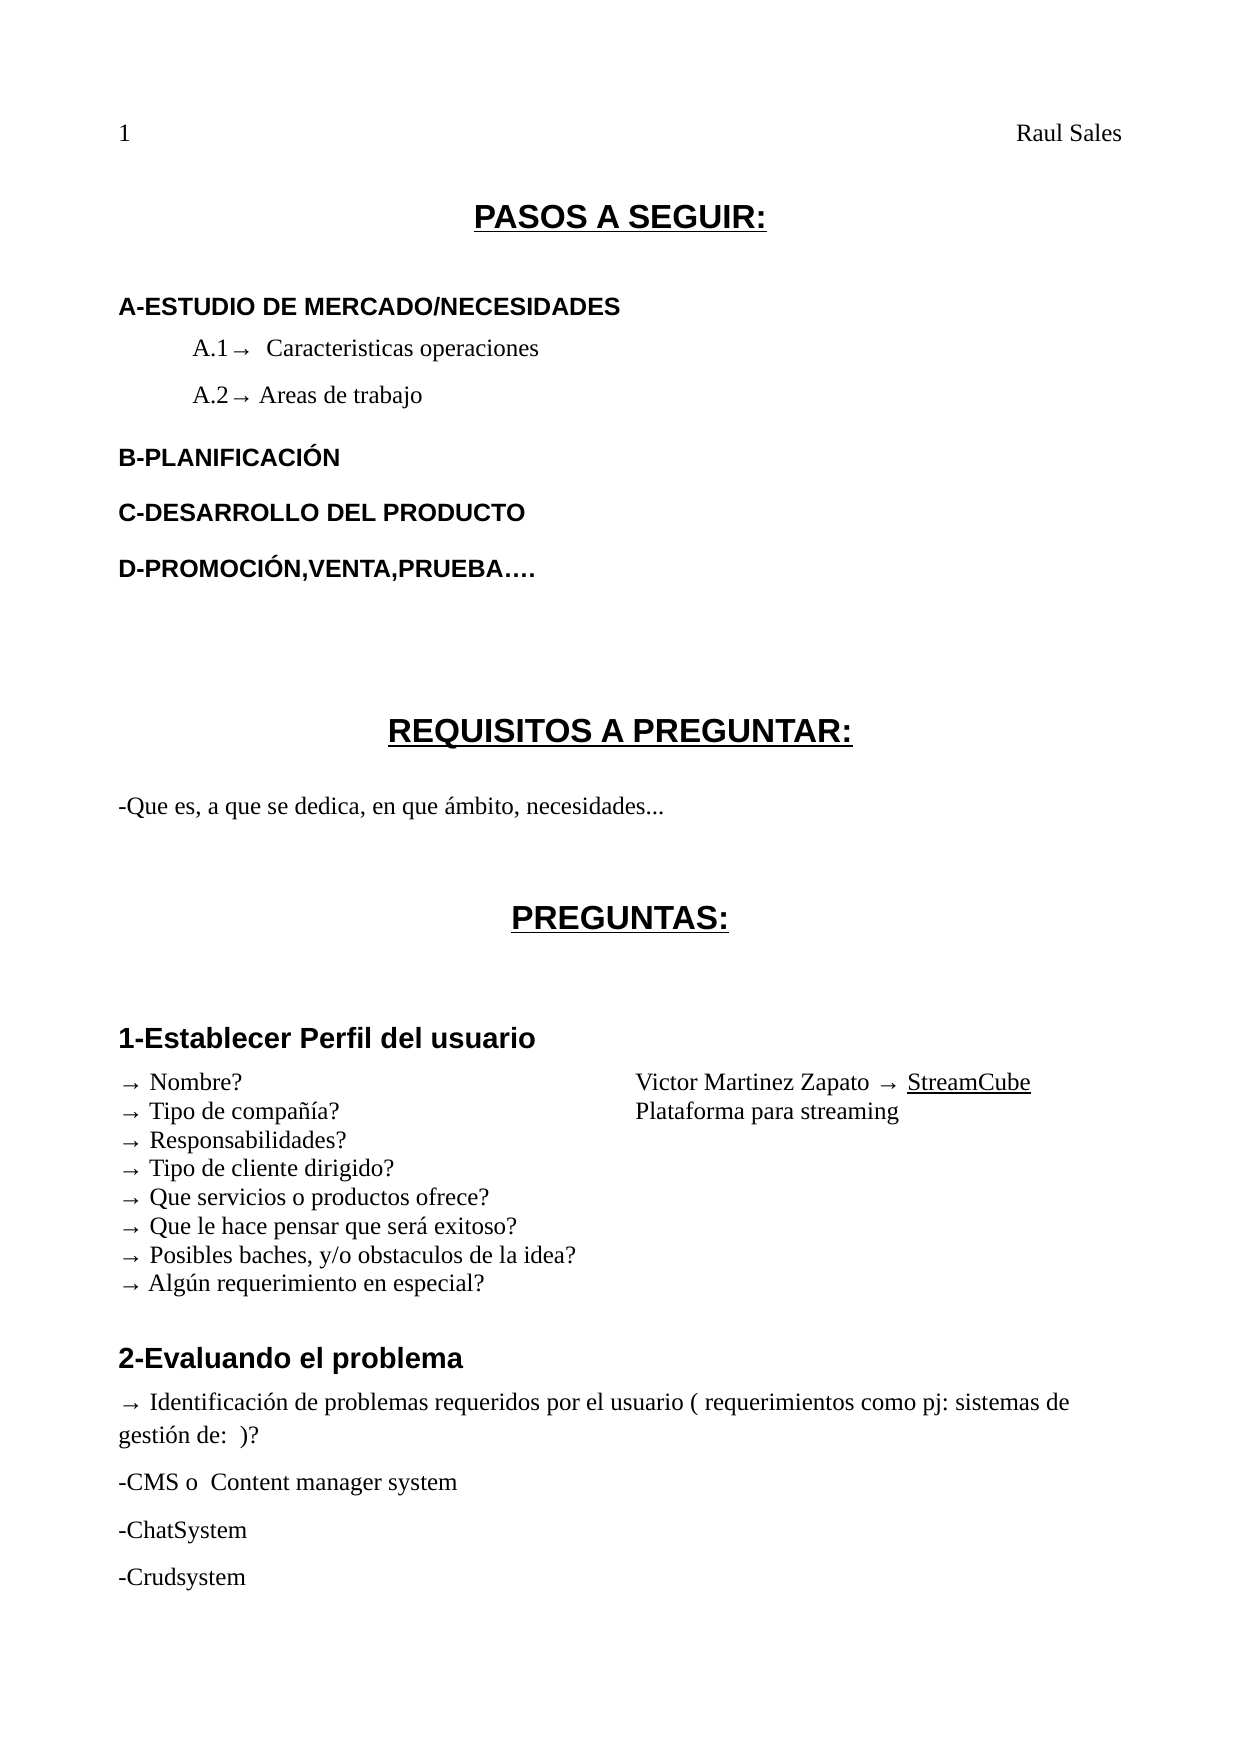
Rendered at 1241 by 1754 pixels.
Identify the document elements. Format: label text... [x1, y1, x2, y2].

text → Tipo de cliente dirigido? [118, 1153, 1122, 1182]
text A.2→ Areas de trabajo [118, 380, 1122, 409]
subtitle PASOS A SEGUIR: [118, 197, 1122, 236]
text → Nombre? Victor Martinez Zapato → StreamCube [118, 1067, 1122, 1096]
subtitle 1-Establecer Perfil del usuario [118, 1021, 1122, 1055]
text → Identificación de problemas requeridos por el usuario ( requerimientos como pj: sistemas de gestión de: )? [118, 1387, 1122, 1448]
text -Que es, a que se dedica, en que ámbito, necesidades... [118, 791, 1122, 820]
text A.1→ Caracteristicas operaciones [118, 333, 1122, 361]
subtitle D-PROMOCIÓN,VENTA,PRUEBA…. [118, 554, 1122, 583]
text -ChatSystem [118, 1515, 1122, 1544]
text → Algún requerimiento en especial? [118, 1268, 1122, 1297]
text → Tipo de compañía? Plataforma para streaming [118, 1096, 1122, 1125]
subtitle C-DESARROLLO DEL PRODUCTO [118, 498, 1122, 527]
text -CMS o Content manager system [118, 1467, 1122, 1496]
text → Que servicios o productos ofrece? [118, 1182, 1122, 1211]
subtitle 2-Evaluando el problema [118, 1341, 1122, 1374]
subtitle PREGUNTAS: [118, 898, 1122, 937]
subtitle A-ESTUDIO DE MERCADO/NECESIDADES [118, 291, 1122, 320]
text → Responsabilidades? [118, 1125, 1122, 1153]
text → Posibles baches, y/o obstaculos de la idea? [118, 1240, 1122, 1268]
subtitle REQUISITOS A PREGUNTAR: [118, 711, 1122, 750]
text → Que le hace pensar que será exitoso? [118, 1211, 1122, 1240]
subtitle B-PLANIFICACIÓN [118, 442, 1122, 471]
text -Crudsystem [118, 1562, 1122, 1591]
